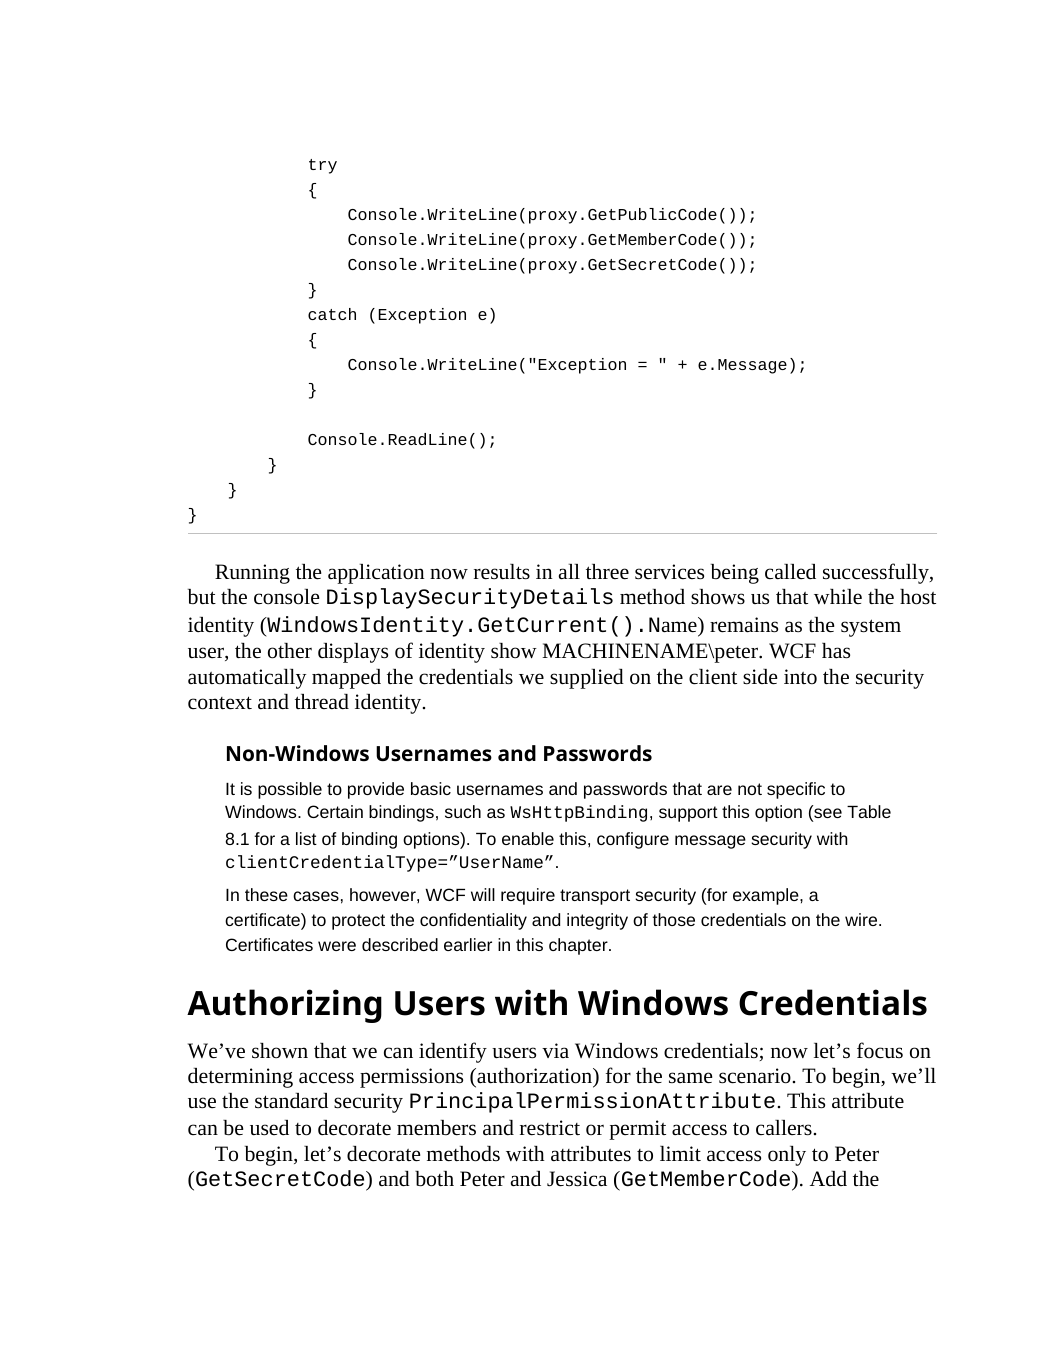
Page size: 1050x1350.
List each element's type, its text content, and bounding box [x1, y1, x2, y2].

text { [187, 175, 937, 200]
text Console.WriteLine(proxy.GetMemberCode()); [187, 225, 937, 250]
text To begin, let’s decorate methods with attributes to limit access only to Peter (GetSecretCode) and both Peter and Jessica (GetMemberCode). Add the [187, 1141, 937, 1193]
text Console.ReadLine(); [187, 425, 937, 450]
text Console.WriteLine("Exception = " + e.Message); [187, 350, 937, 375]
text Console.WriteLine(proxy.GetSecretCode()); [187, 250, 937, 275]
text Running the application now results in all three services being called successfully, but the console DisplaySecurityDetails method shows us that while the host identity (WindowsIdentity.GetCurrent().Name) remains as the system user, the other displays of identity show MACHINENAME\peter. WCF has automatically mapped the credentials we supplied on the client side into the security context and thread identity. [187, 559, 937, 714]
text } [187, 375, 937, 400]
text catch (Exception e) [187, 300, 937, 325]
text Non-Windows Usernames and Passwords [225, 739, 900, 768]
text We’ve shown that we can identify users via Windows credentials; now let’s focus on determining access permissions (authorization) for the same scenario. To begin, we’ll use the standard security PrincipalPermissionAttribute. This attribute can be used to decorate members and restrict or permit access to callers. [187, 1038, 937, 1141]
text In these cases, however, WCF will require transport security (for example, a certificate) to protect the confidentiality and integrity of those credentials on the wire. Certificates were described earlier in this chapter. [225, 880, 900, 955]
text try [187, 150, 937, 175]
text It is possible to provide basic usernames and passwords that are not specific to Windows. Certain bindings, such as WsHttpBinding, support this option (see Table 8.1 for a list of binding options). To enable this, configure message security with clientCredentialType=”UserName”. [225, 774, 900, 874]
text } [187, 475, 937, 500]
text } [187, 500, 937, 534]
text { [187, 325, 937, 350]
text Authorizing Users with Windows Credentials [187, 980, 937, 1026]
text Console.WriteLine(proxy.GetPublicCode()); [187, 200, 937, 225]
text } [187, 275, 937, 300]
text } [187, 450, 937, 475]
